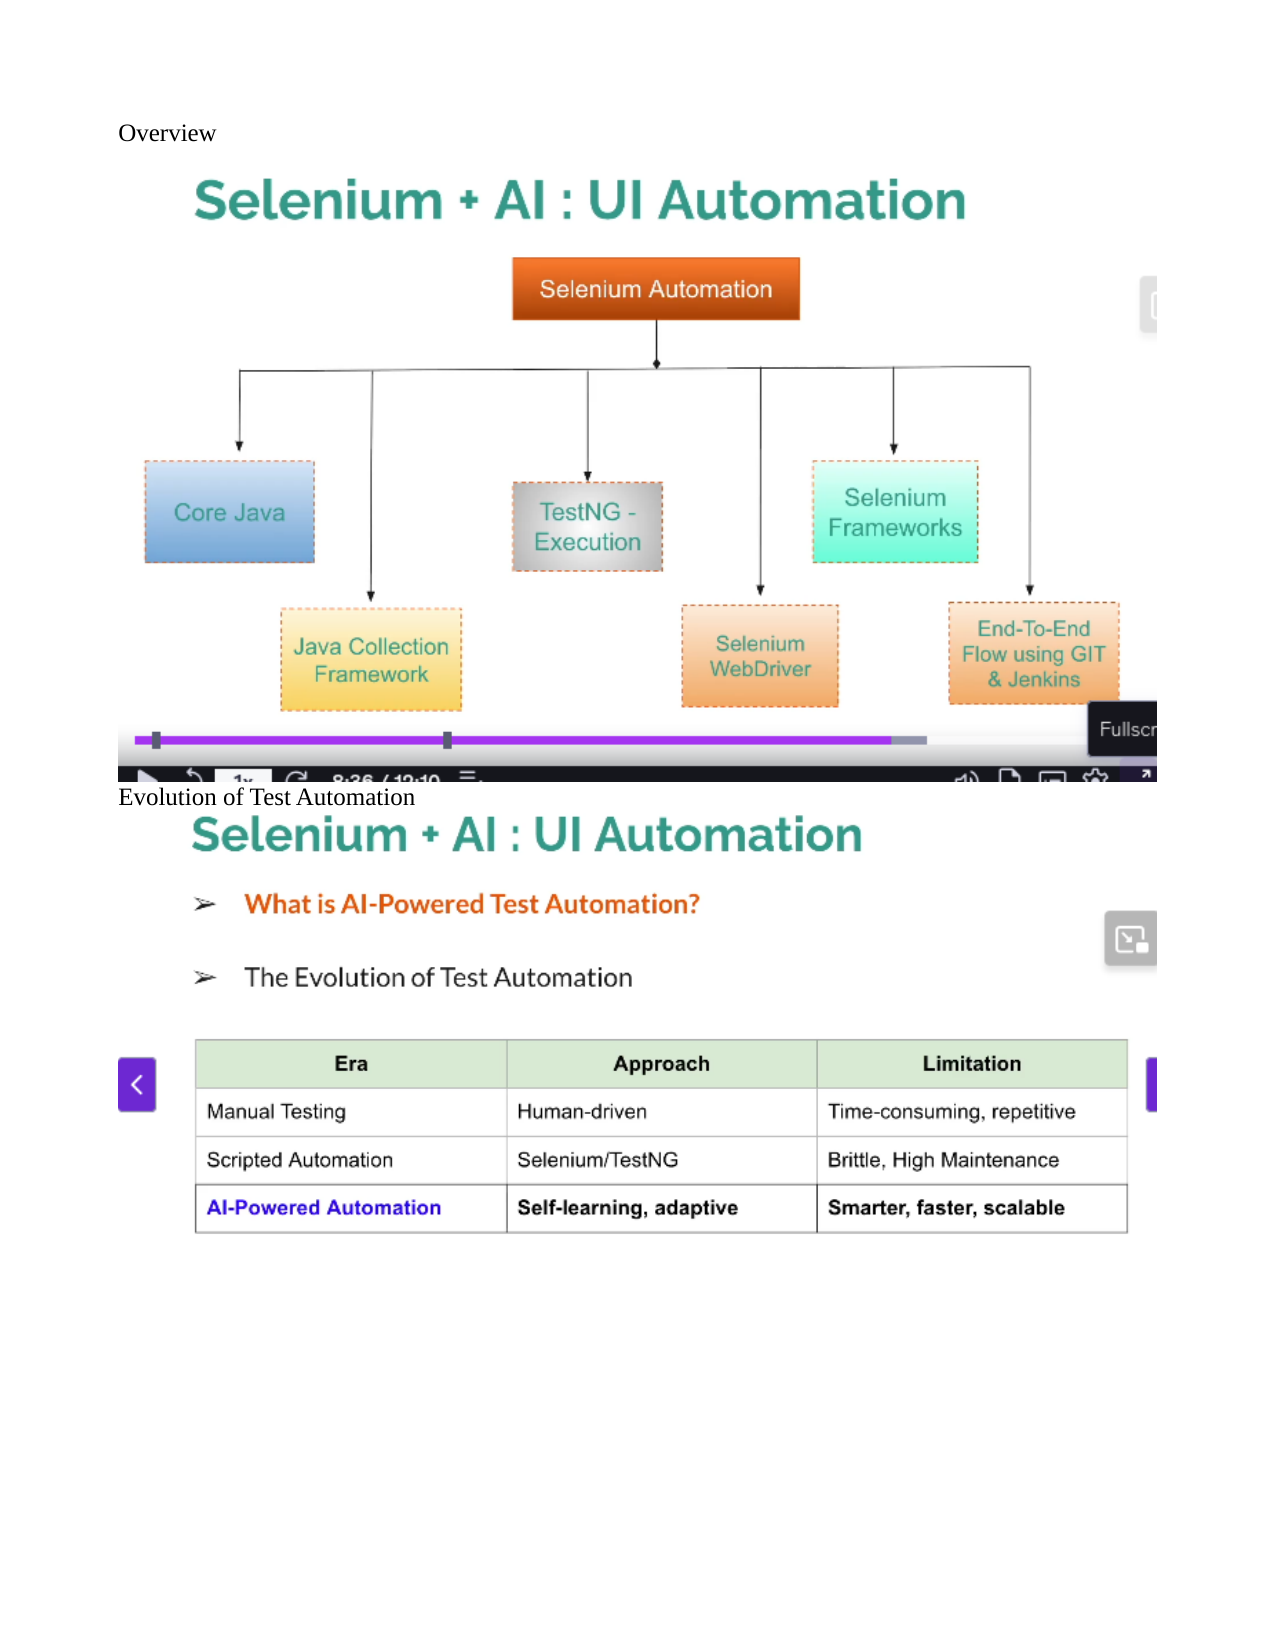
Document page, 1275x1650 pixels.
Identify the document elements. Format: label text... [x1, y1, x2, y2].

text Evolution of Test Automation [118, 782, 1157, 810]
picture [118, 810, 1157, 1310]
picture [118, 146, 1157, 782]
text Overview [118, 118, 1157, 146]
